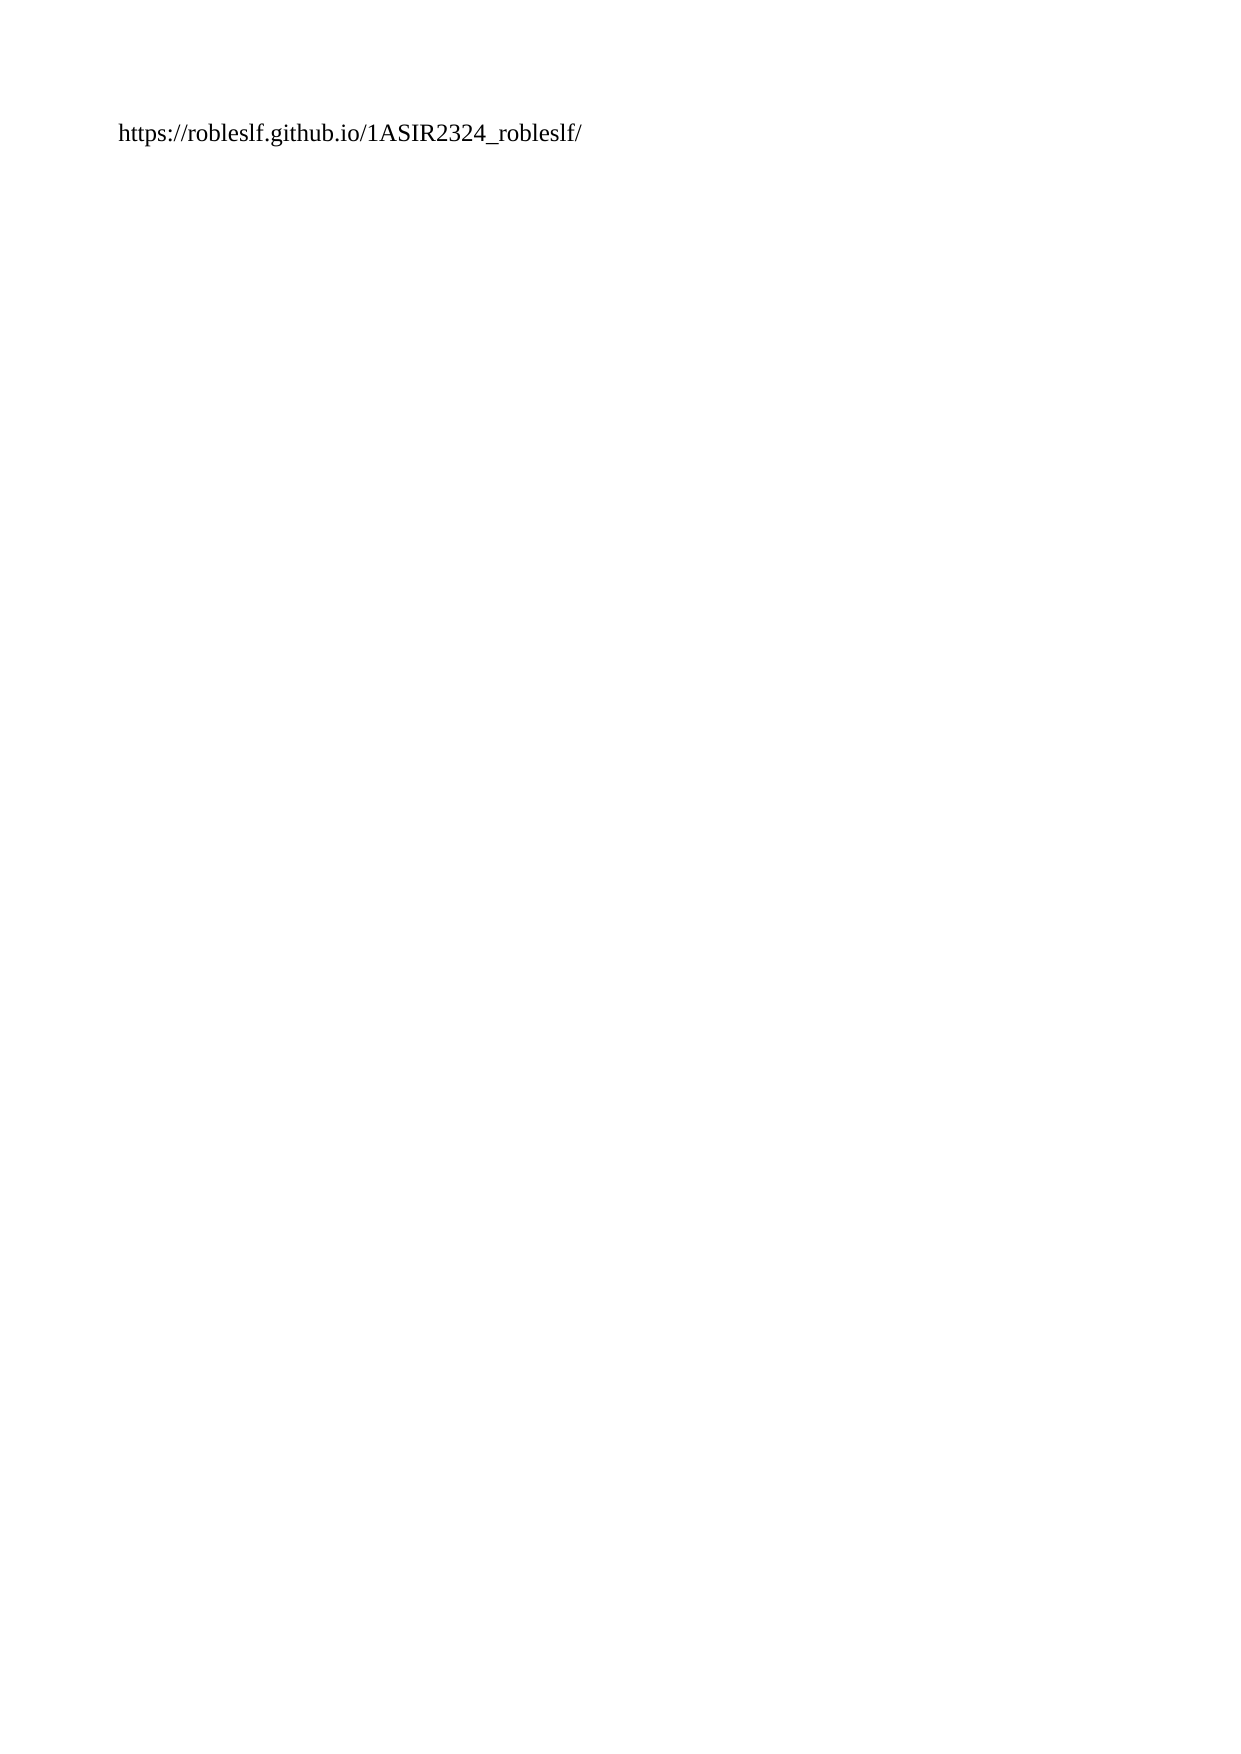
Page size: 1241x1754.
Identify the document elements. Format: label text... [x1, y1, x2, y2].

text https://robleslf.github.io/1ASIR2324_robleslf/ [118, 118, 1122, 147]
